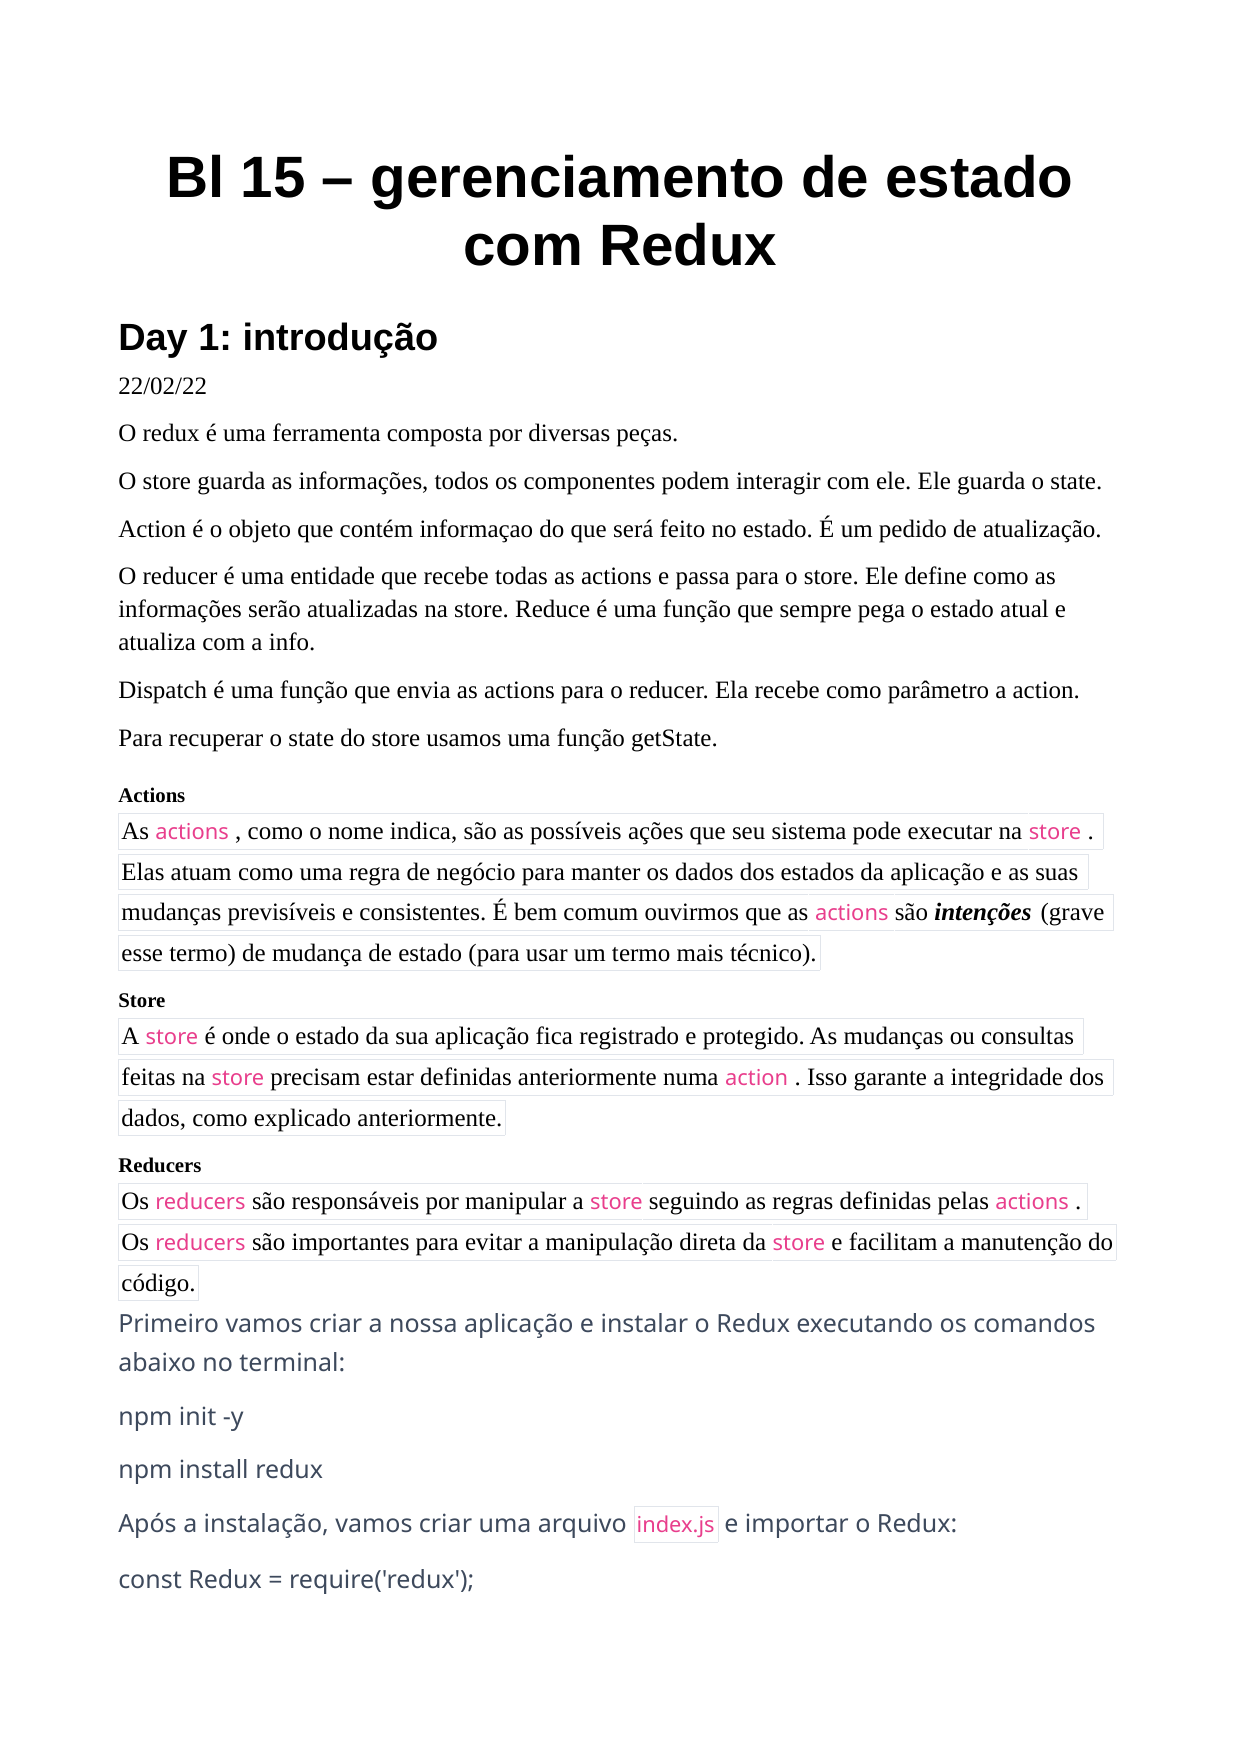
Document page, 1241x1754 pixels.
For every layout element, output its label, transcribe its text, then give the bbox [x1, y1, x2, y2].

text O store guarda as informações, todos os componentes podem interagir com ele. Ele guarda o state. [118, 466, 1122, 495]
text Primeiro vamos criar a nossa aplicação e instalar o Redux executando os comandos abaixo no terminal: [118, 1305, 1122, 1378]
text Action é o objeto que contém informaçao do que será feito no estado. É um pedido de atualização. [118, 514, 1122, 542]
text const Redux = require('redux'); [118, 1562, 1122, 1596]
text 22/02/22 [118, 371, 1122, 400]
text npm install redux [118, 1452, 1122, 1486]
subtitle Day 1: introdução [118, 315, 1122, 358]
subtitle Store [118, 988, 1122, 1012]
text npm init -y [118, 1398, 1122, 1432]
text Após a instalação, vamos criar uma arquivo [118, 1506, 634, 1542]
text As actions , como o nome indica, são as possíveis ações que seu sistema pode executar na store . Elas atuam como uma regra de negócio para manter os dados dos estados da aplicação e as suas mudanças previsíveis e consistentes. É bem comum ouvirmos que as actions são intenções (grave esse termo) de mudança de estado (para usar um termo mais técnico). [118, 813, 1122, 970]
text Para recuperar o state do store usamos uma função getState. [118, 723, 1122, 751]
subtitle Actions [118, 783, 1122, 807]
text A store é onde o estado da sua aplicação fica registrado e protegido. As mudanças ou consultas feitas na store precisam estar definidas anteriormente numa action . Isso garante a integridade dos dados, como explicado anteriormente. [118, 1018, 1122, 1135]
text Dispatch é uma função que envia as actions para o reducer. Ela recebe como parâmetro a action. [118, 675, 1122, 704]
text index.js [635, 1507, 718, 1542]
text e importar o Redux: [719, 1506, 1122, 1542]
text O reducer é uma entidade que recebe todas as actions e passa para o store. Ele define como as informações serão atualizadas na store. Reduce é uma função que sempre pega o estado atual e atualiza com a info. [118, 561, 1122, 656]
title Bl 15 – gerenciamento de estado com Redux [118, 143, 1122, 277]
text O redux é uma ferramenta composta por diversas peças. [118, 418, 1122, 447]
text Os reducers são responsáveis por manipular a store seguindo as regras definidas pelas actions . Os reducers são importantes para evitar a manipulação direta da store e facilitam a manutenção do código. [118, 1183, 1122, 1300]
subtitle Reducers [118, 1153, 1122, 1177]
